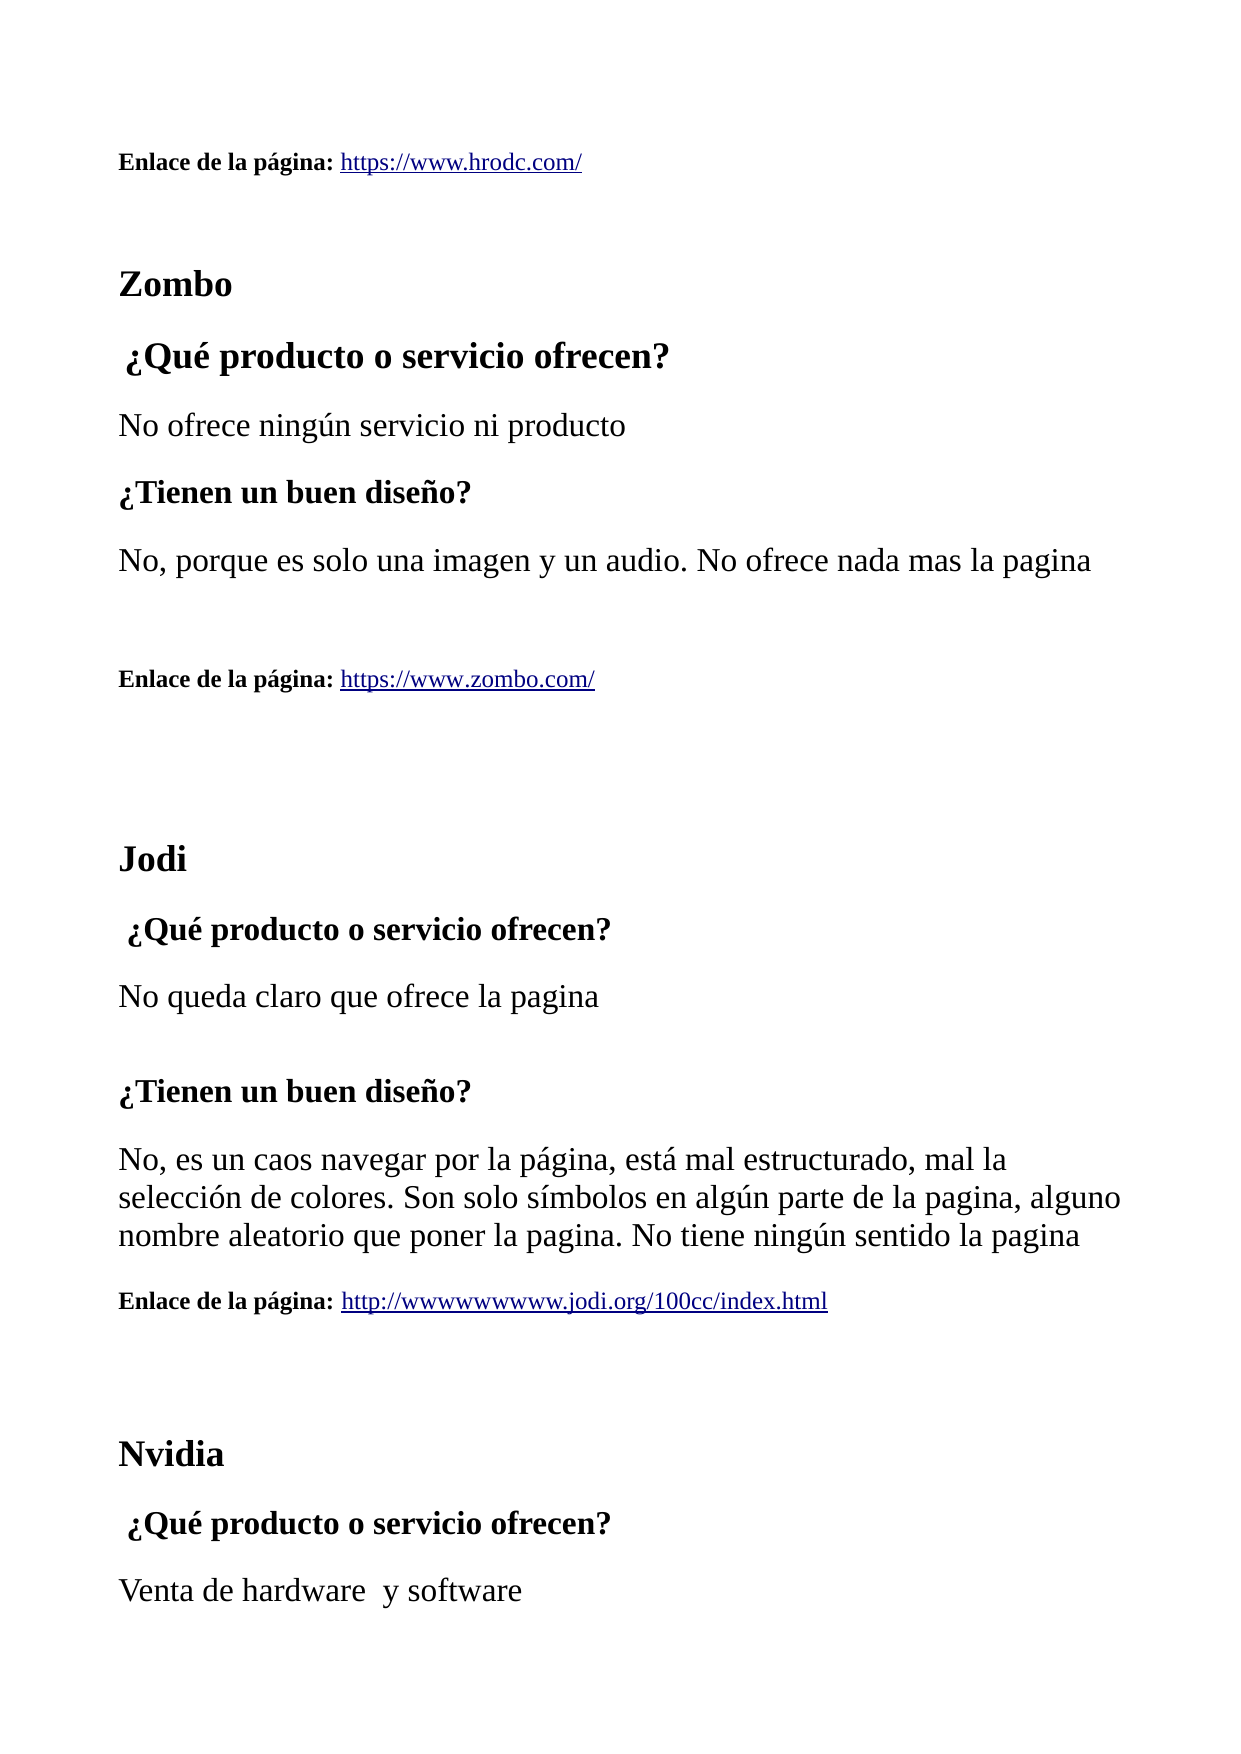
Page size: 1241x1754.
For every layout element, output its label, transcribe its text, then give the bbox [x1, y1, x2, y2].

text Zombo [118, 262, 1122, 305]
text Enlace de la página: http://wwwwwwwww.jodi.org/100cc/index.html [118, 1282, 1122, 1316]
text Nvidia [118, 1431, 1122, 1474]
text No ofrece ningún servicio ni producto [118, 406, 1122, 444]
text Venta de hardware y software [118, 1570, 1122, 1608]
text No, es un caos navegar por la página, está mal estructurado, mal la selección de colores. Son solo símbolos en algún parte de la pagina, alguno nombre aleatorio que poner la pagina. No tiene ningún sentido la pagina [118, 1139, 1122, 1254]
text Enlace de la página: https://www.zombo.com/ [118, 664, 1122, 722]
text No queda claro que ofrece la pagina [118, 976, 1122, 1014]
text Enlace de la página: https://www.hrodc.com/ [118, 147, 1122, 176]
text No, porque es solo una imagen y un audio. No ofrece nada mas la pagina [118, 540, 1122, 578]
text ¿Tienen un buen diseño? [118, 1072, 1122, 1110]
text ¿Tienen un buen diseño? [118, 473, 1122, 511]
text ¿Qué producto o servicio ofrecen? [118, 909, 1122, 947]
text ¿Qué producto o servicio ofrecen? [118, 334, 1122, 377]
text Jodi [118, 837, 1122, 880]
text ¿Qué producto o servicio ofrecen? [118, 1503, 1122, 1541]
